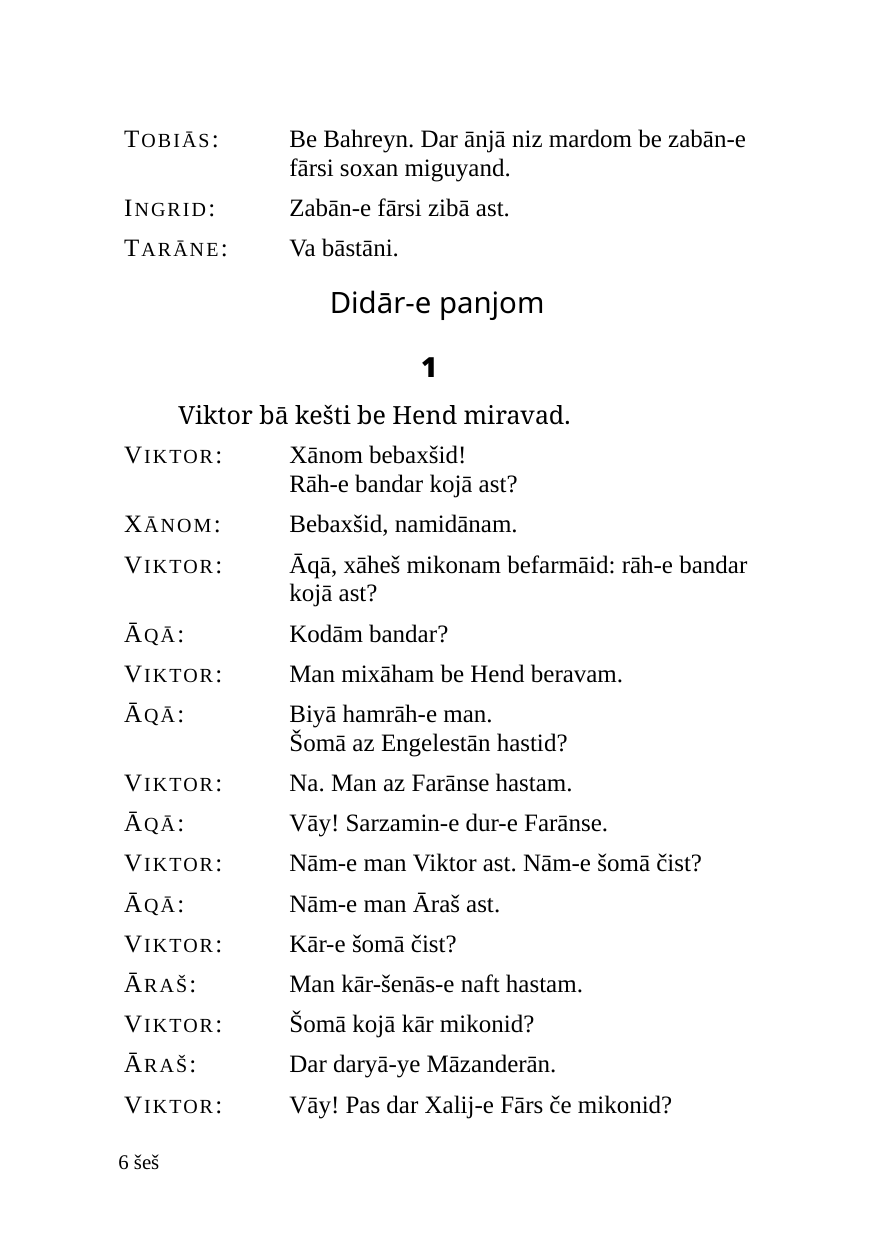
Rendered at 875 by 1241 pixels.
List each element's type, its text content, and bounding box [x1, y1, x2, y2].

table_cell Āqā, xāheš mikonam befarmāid: rāh-e bandar kojā ast? [284, 544, 756, 613]
table_cell Bebaxšid, namidānam. [284, 504, 756, 544]
table_cell Kār-e šomā čist? [284, 923, 756, 963]
text 6 šeš [118, 1150, 756, 1174]
table_cell Vāy! Sarzamin-e dur-e Farānse. [284, 803, 756, 843]
table_cell Va bāstāni. [284, 228, 756, 268]
table_cell Viktor: [118, 762, 283, 802]
table_cell Na. Man az Farānse hastam. [284, 762, 756, 802]
table_cell Āqā: [118, 613, 283, 653]
table_cell Āraš: [118, 963, 283, 1003]
table_cell Viktor: [118, 1084, 283, 1124]
table_cell Man mixāham be Hend beravam. [284, 653, 756, 693]
table_header Viktor: [118, 435, 283, 504]
table_cell Zabān-e fārsi zibā ast. [284, 188, 756, 228]
table_cell Viktor: [118, 1004, 283, 1044]
table_cell Man kār-šenās-e naft hastam. [284, 963, 756, 1003]
table_cell Viktor: [118, 653, 283, 693]
table_cell Tobiās: [118, 119, 283, 187]
subtitle Didār-e panjom [118, 282, 756, 322]
table_cell Be Bahreyn. Dar ānjā niz mardom be zabān-e fārsi soxan miguyand. [284, 119, 756, 187]
table_cell Xānom: [118, 504, 283, 544]
table_cell Āqā: [118, 883, 283, 923]
table_cell Ingrid: [118, 188, 283, 228]
table_cell Vāy! Pas dar Xalij-e Fārs če mikonid? [284, 1084, 756, 1124]
table_cell Dar daryā-ye Māzanderān. [284, 1044, 756, 1084]
table_header Xānom bebaxšid! Rāh-e bandar kojā ast? [284, 435, 756, 504]
table_cell Āqā: [118, 803, 283, 843]
text Viktor bā kešti be Hend miravad. [118, 398, 756, 432]
table_cell Āraš: [118, 1044, 283, 1084]
table_cell Tarāne: [118, 228, 283, 268]
table_cell Nām-e man Viktor ast. Nām-e šomā čist? [284, 843, 756, 883]
table_cell Viktor: [118, 843, 283, 883]
table_cell Kodām bandar? [284, 613, 756, 653]
table_cell Nām-e man Āraš ast. [284, 883, 756, 923]
table_cell Viktor: [118, 544, 283, 613]
table_cell Viktor: [118, 923, 283, 963]
table_cell Āqā: [118, 693, 283, 762]
table_cell Biyā hamrāh-e man. Šomā az Engelestān hastid? [284, 693, 756, 762]
table_cell Šomā kojā kār mikonid? [284, 1004, 756, 1044]
